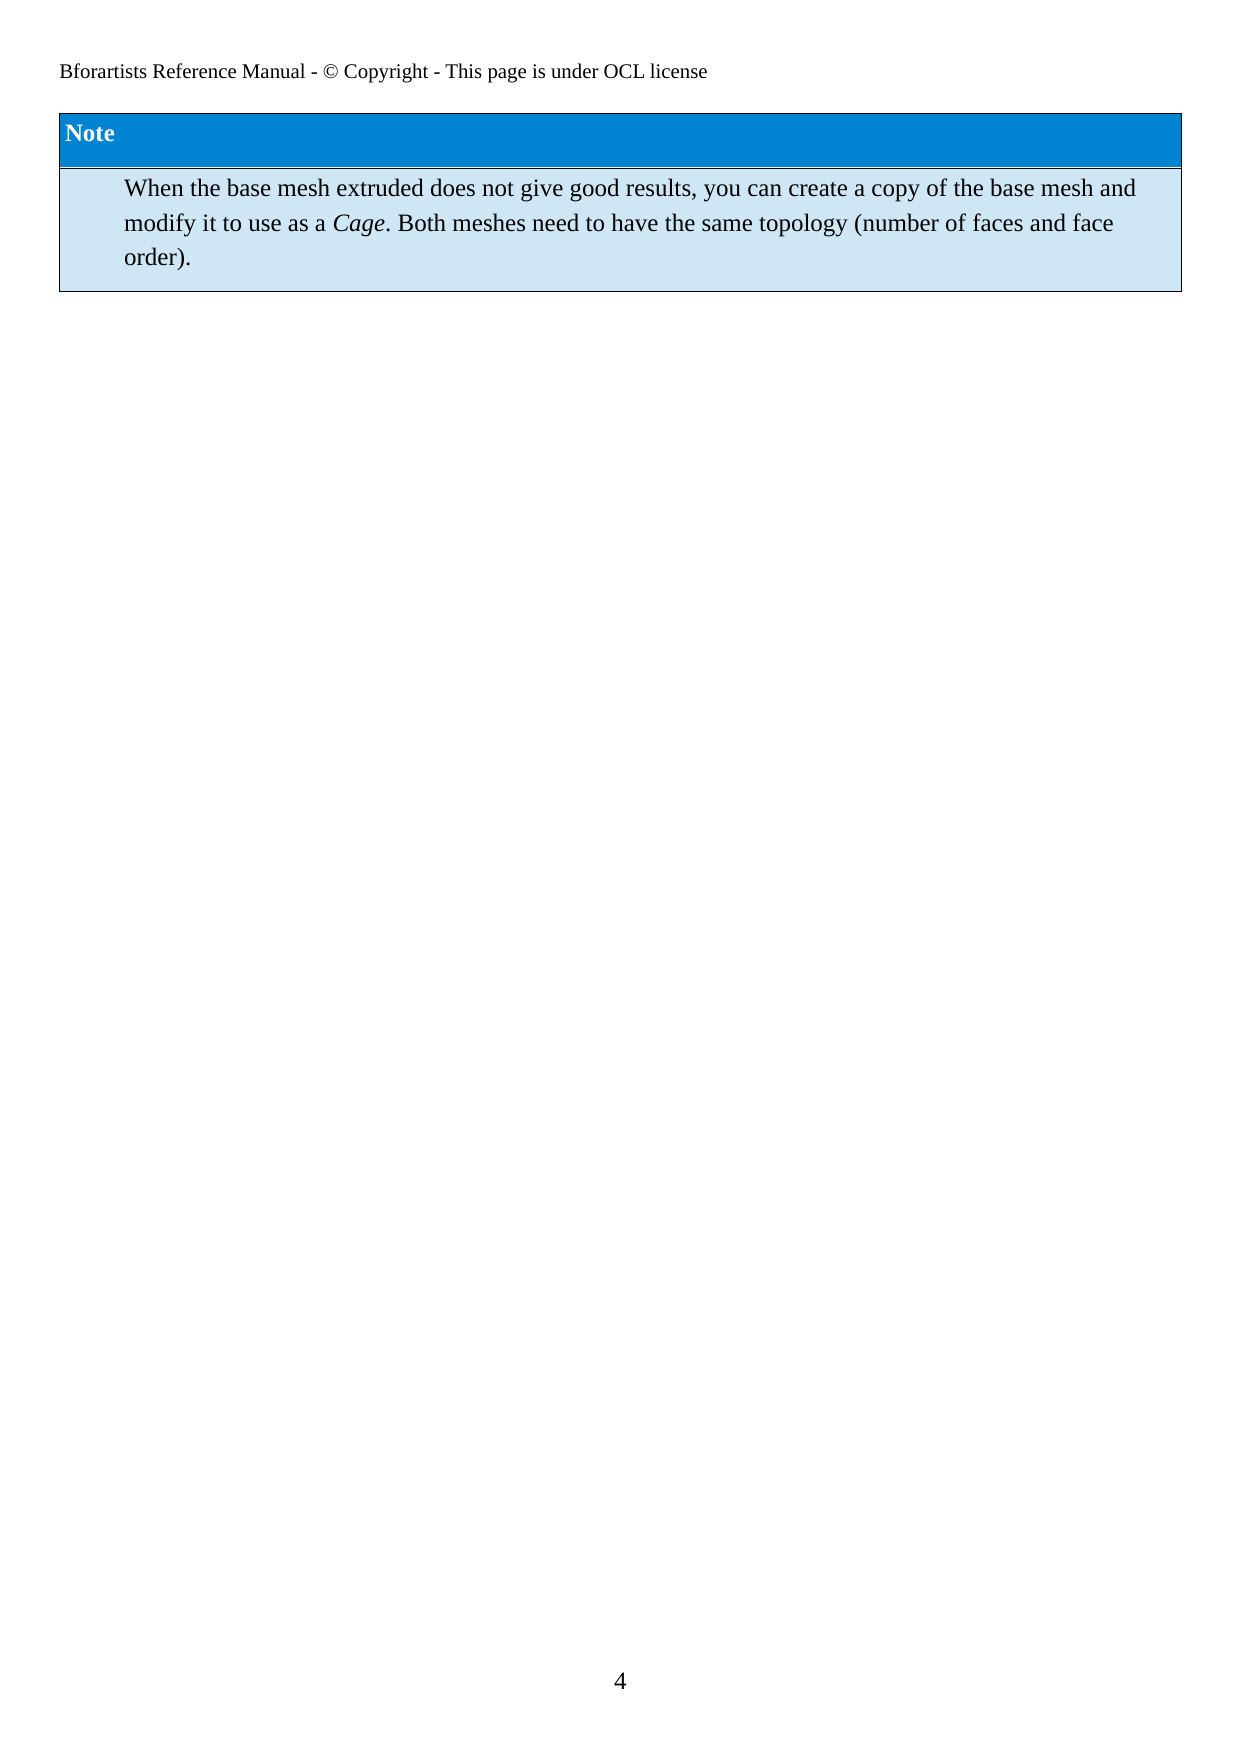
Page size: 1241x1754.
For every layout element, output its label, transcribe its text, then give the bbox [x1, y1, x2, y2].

table_cell When the base mesh extruded does not give good results, you can create a copy of the base mesh and modify it to use as a Cage. Both meshes need to have the same topology (number of faces and face order). [60, 169, 1181, 291]
table_header Note [60, 114, 1181, 167]
